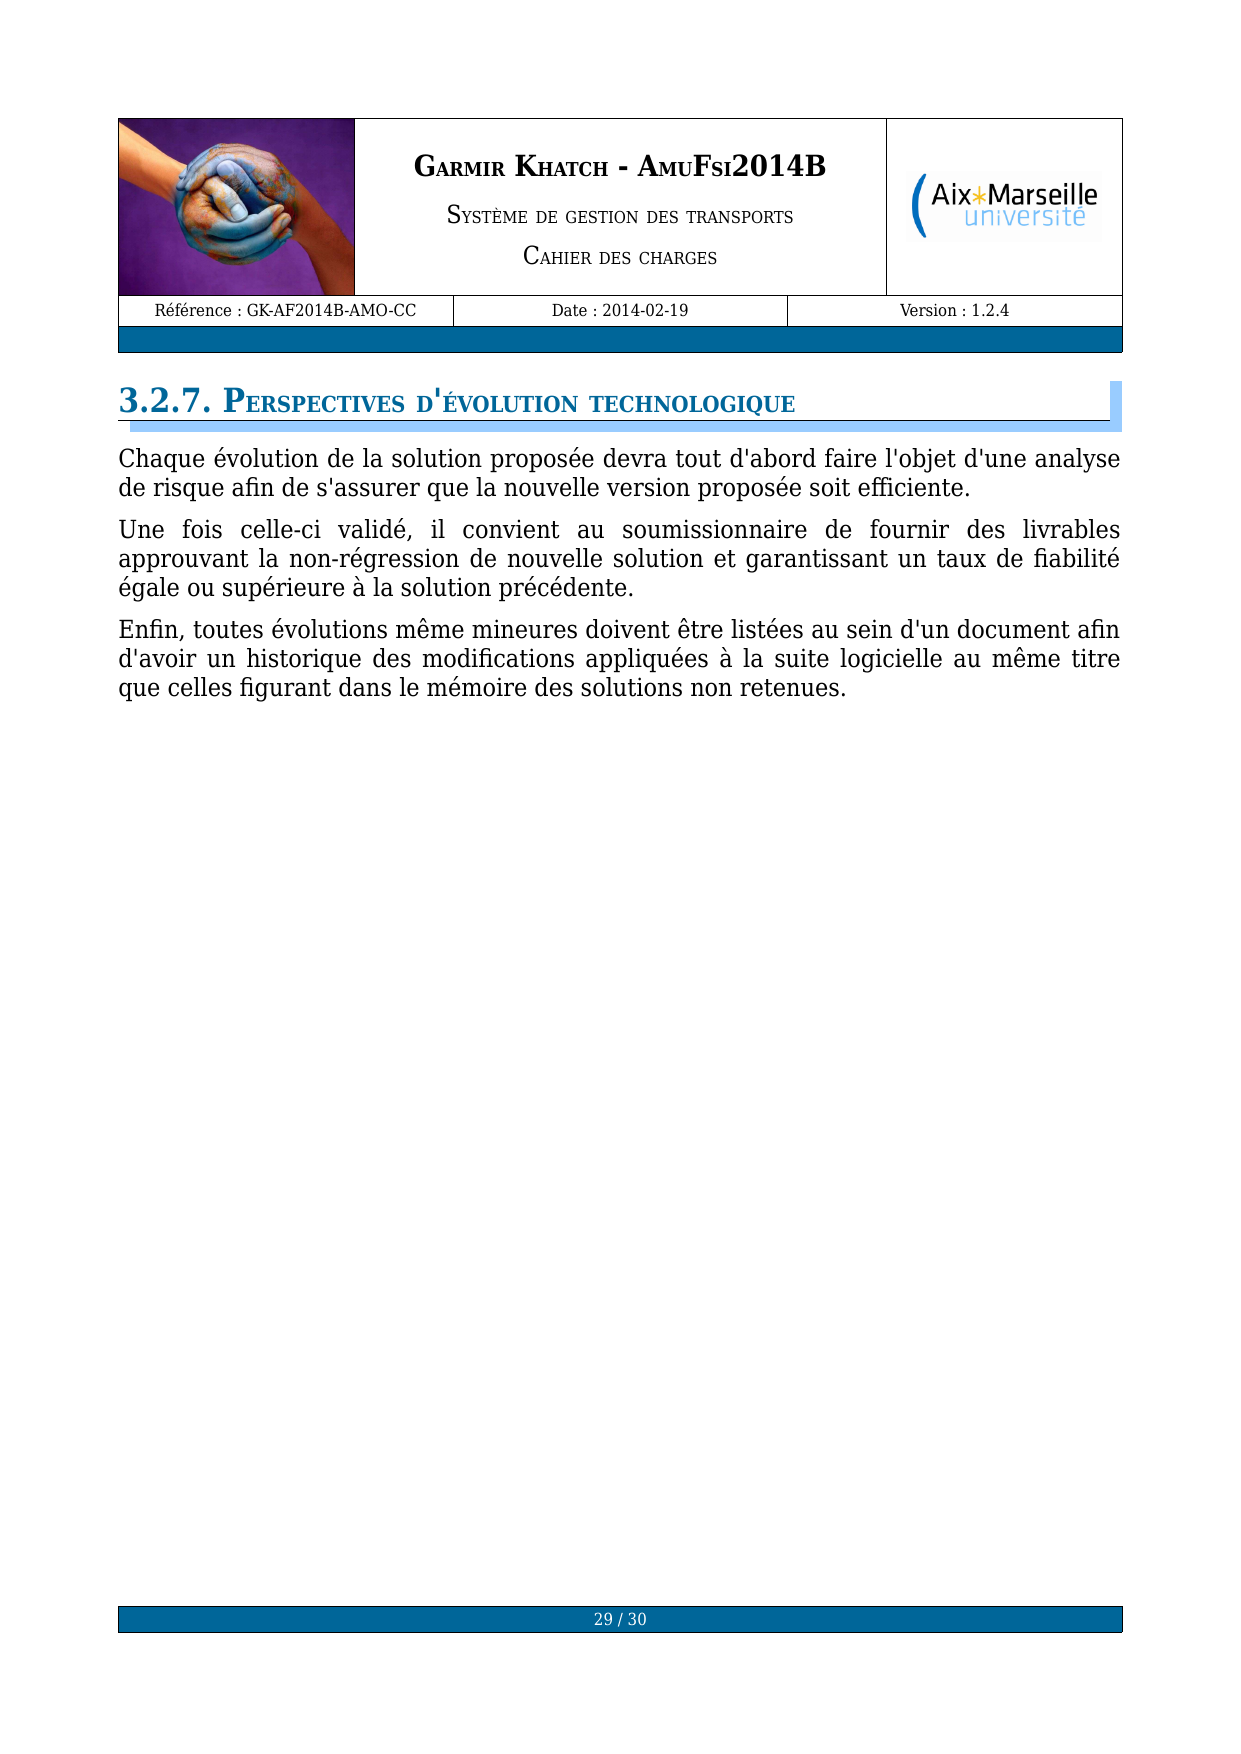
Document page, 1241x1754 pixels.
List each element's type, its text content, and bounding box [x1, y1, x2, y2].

picture [119, 119, 354, 295]
text Une fois celle-ci validé, il convient au soumissionnaire de fournir des livrables approuvant la non-régression de nouvelle solution et garantissant un taux de fiabilité égale ou supérieure à la solution précédente. [118, 515, 1122, 602]
picture [887, 126, 1122, 288]
text Enfin, toutes évolutions même mineures doivent être listées au sein d'un document afin d'avoir un historique des modifications appliquées à la suite logicielle au même titre que celles figurant dans le mémoire des solutions non retenues. [118, 615, 1122, 702]
subtitle Perspectives d'évolution technologique [118, 381, 1110, 420]
text Chaque évolution de la solution proposée devra tout d'abord faire l'objet d'une analyse de risque afin de s'assurer que la nouvelle version proposée soit efficiente. [118, 444, 1122, 502]
